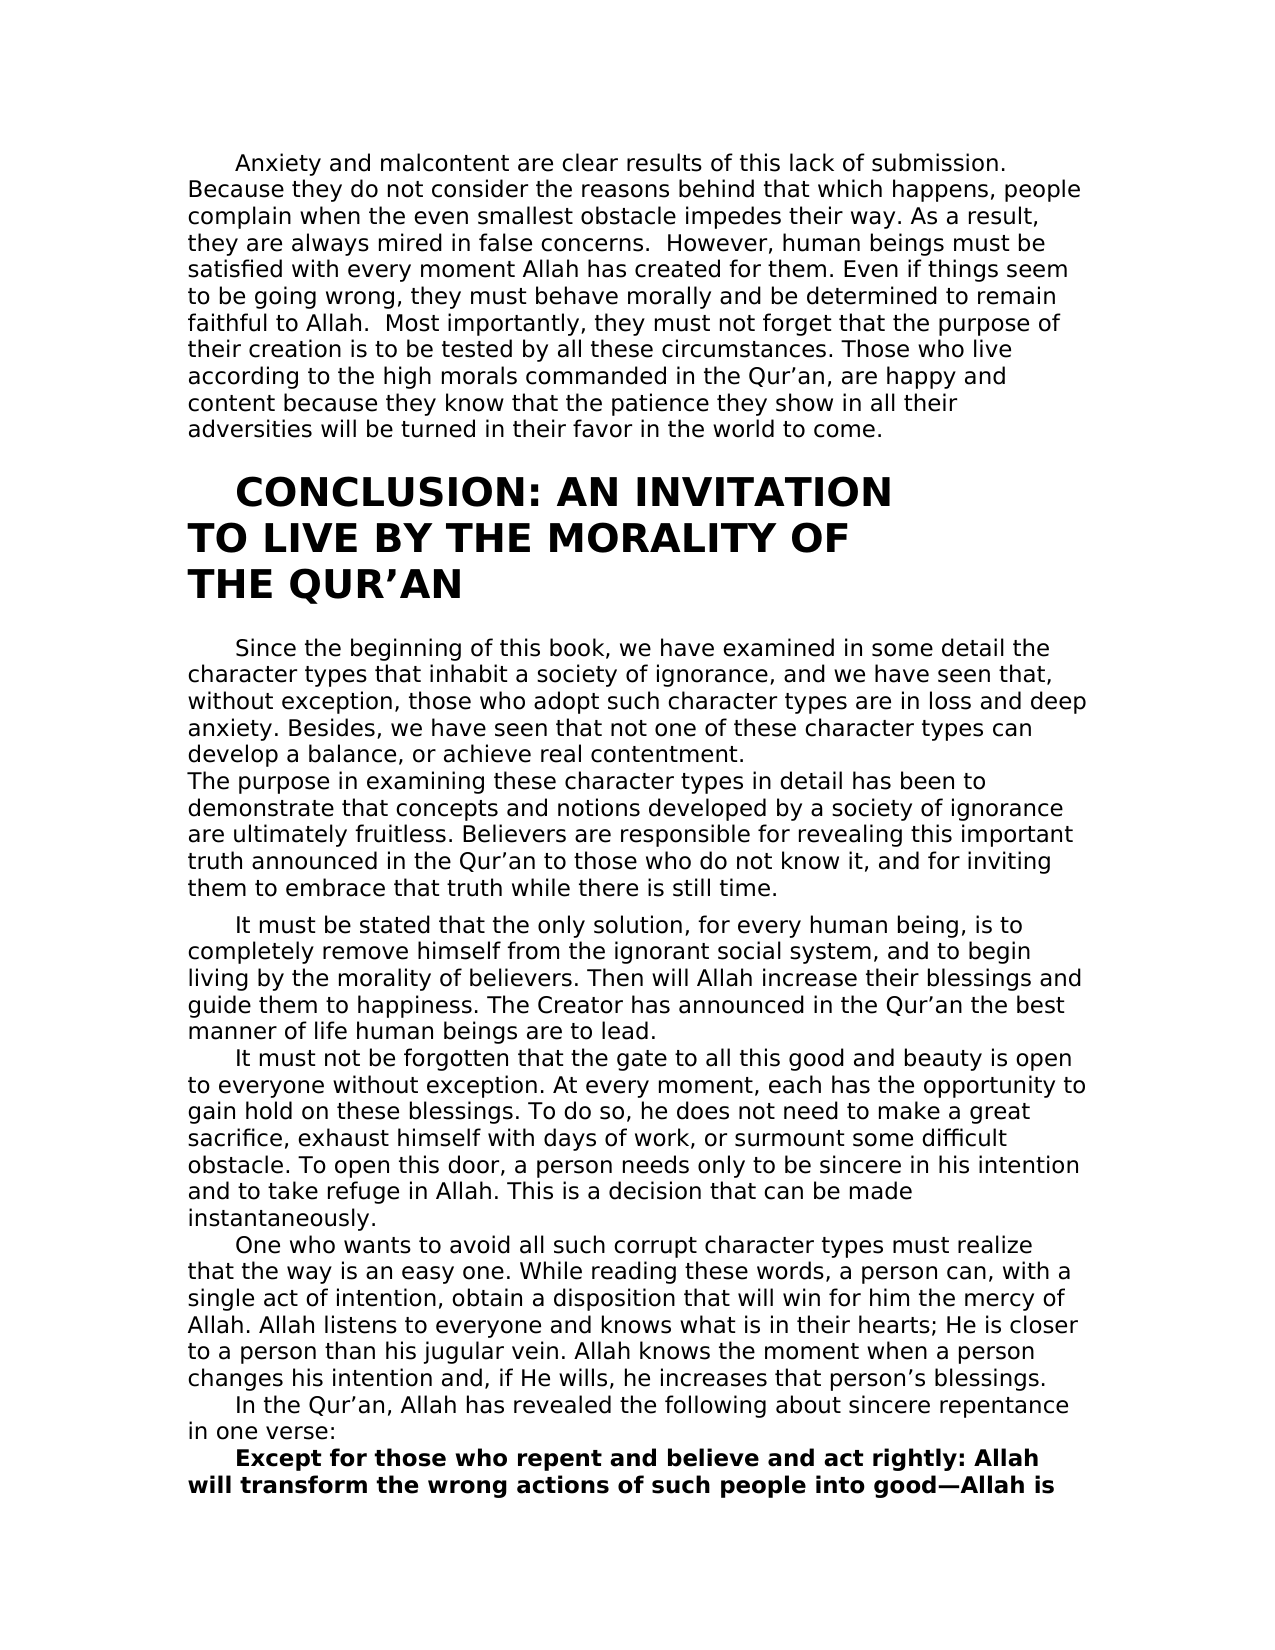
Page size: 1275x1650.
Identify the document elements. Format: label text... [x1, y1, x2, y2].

text Since the beginning of this book, we have examined in some detail the character types that inhabit a society of ignorance, and we have seen that, without exception, those who adopt such character types are in loss and deep anxiety. Besides, we have seen that not one of these character types can develop a balance, or achieve real contentment. [187, 635, 1088, 768]
text One who wants to avoid all such corrupt character types must realize that the way is an easy one. While reading these words, a person can, with a single act of intention, obtain a disposition that will win for him the mercy of Allah. Allah listens to everyone and knows what is in their hearts; He is closer to a person than his jugular vein. Allah knows the moment when a person changes his intention and, if He wills, he increases that person’s blessings. [187, 1232, 1087, 1392]
text It must not be forgotten that the gate to all this good and beauty is open to everyone without exception. At every moment, each has the opportunity to gain hold on these blessings. To do so, he does not need to make a great sacrifice, exhaust himself with days of work, or surmount some difficult obstacle. To open this door, a person needs only to be sincere in his intention and to take refuge in Allah. This is a decision that can be made instantaneously. [187, 1045, 1087, 1232]
text Except for those who repent and believe and act rightly: Allah will transform the wrong actions of such people into good—Allah is [187, 1445, 1087, 1498]
text In the Qur’an, Allah has revealed the following about sincere repentance in one verse: [187, 1392, 1087, 1445]
text The purpose in examining these character types in detail has been to demonstrate that concepts and notions developed by a society of ignorance are ultimately fruitless. Believers are responsible for revealing this important truth announced in the Qur’an to those who do not know it, and for inviting them to embrace that truth while there is still time. [187, 768, 1087, 901]
text Anxiety and malcontent are clear results of this lack of submission. Because they do not consider the reasons behind that which happens, people complain when the even smallest obstacle impedes their way. As a result, they are always mired in false concerns. However, human beings must be satisfied with every moment Allah has created for them. Even if things seem to be going wrong, they must behave morally and be determined to remain faithful to Allah. Most importantly, they must not forget that the purpose of their creation is to be tested by all these circumstances. Those who live according to the high morals commanded in the Qur’an, are happy and content because they know that the patience they show in all their adversities will be turned in their favor in the world to come. [187, 150, 1087, 443]
text It must be stated that the only solution, for every human being, is to completely remove himself from the ignorant social system, and to begin living by the morality of believers. Then will Allah increase their blessings and guide them to happiness. The Creator has announced in the Qur’an the best manner of life human beings are to lead. [187, 912, 1088, 1045]
text CONCLUSION: AN INVITATION TO LIVE BY THE MORALITY OF THE QUR’AN [187, 470, 937, 608]
